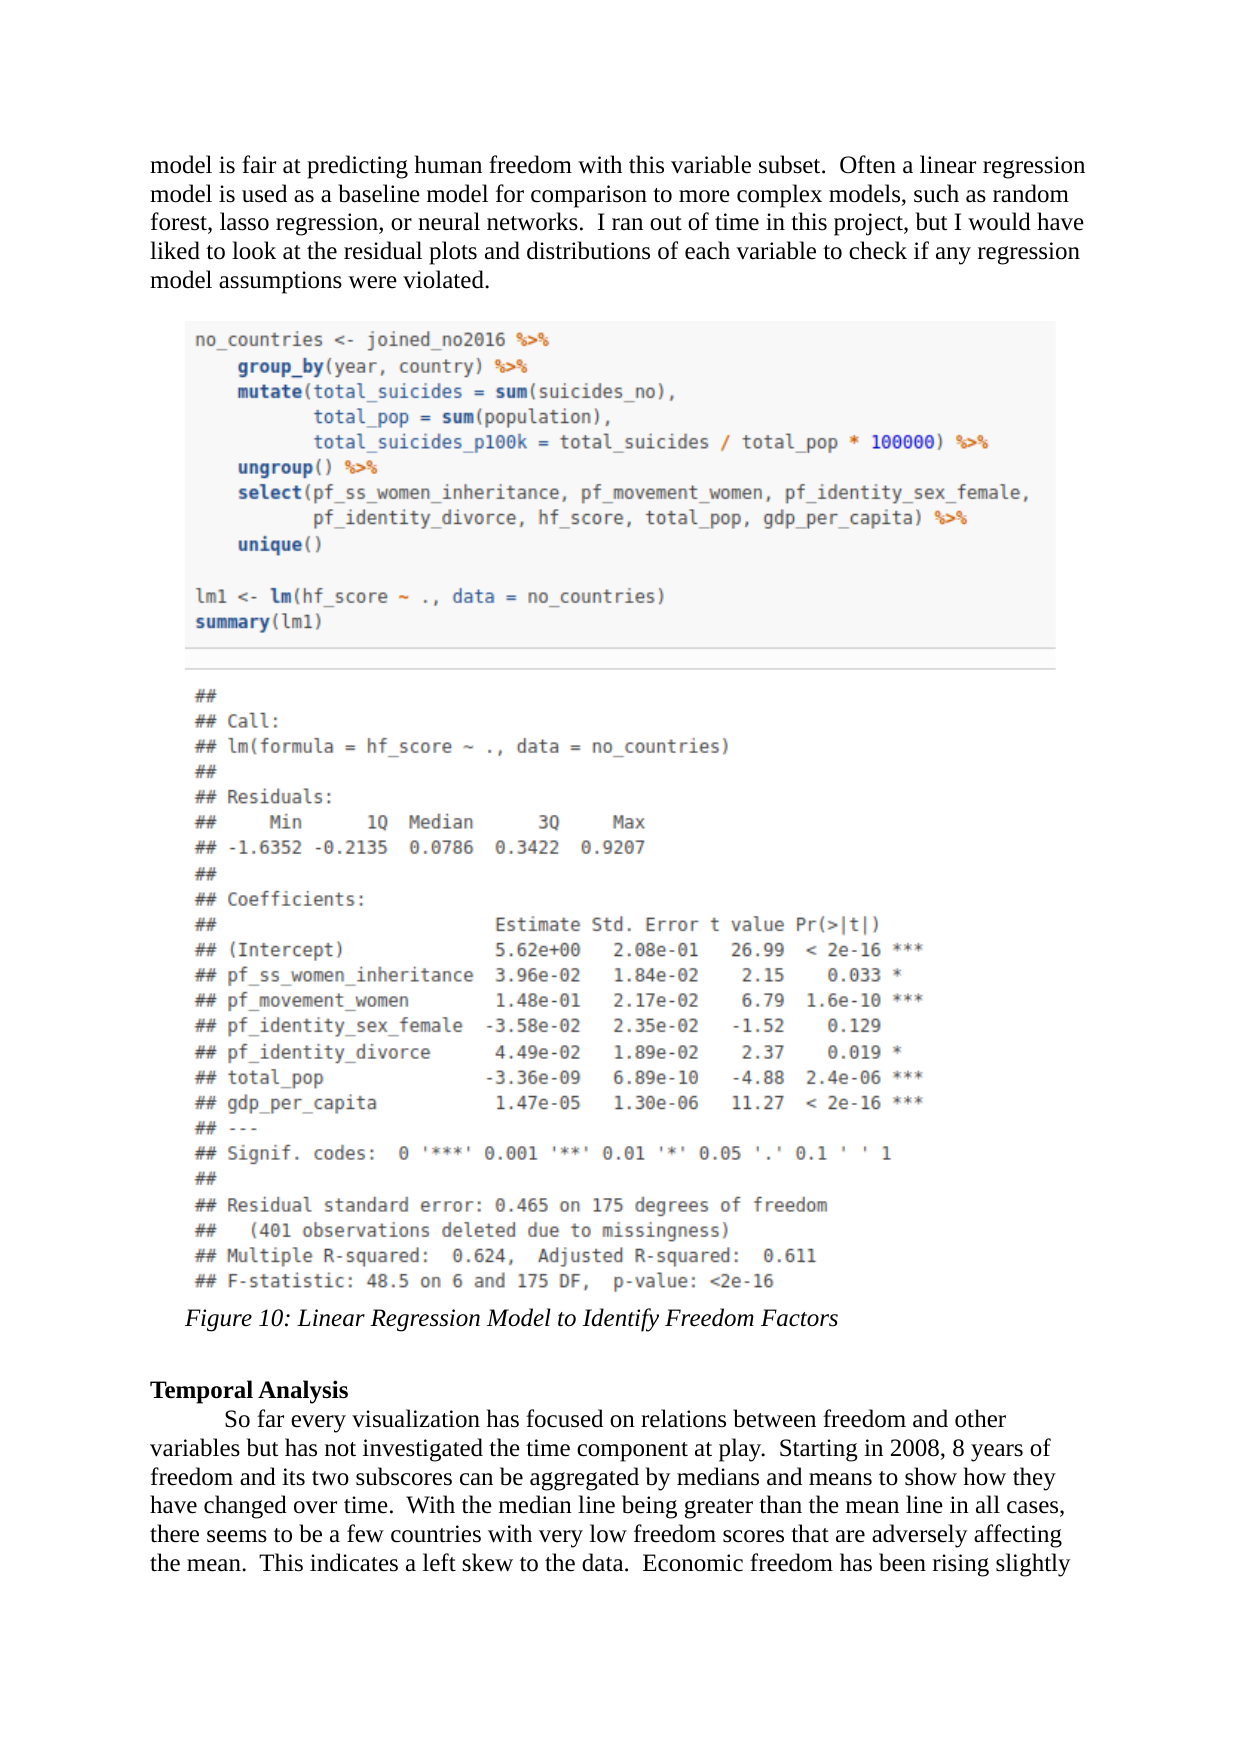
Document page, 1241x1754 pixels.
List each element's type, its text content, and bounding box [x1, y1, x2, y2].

text Figure 10: Linear Regression Model to Identify Freedom Factors [185, 1298, 1056, 1332]
text So far every visualization has focused on relations between freedom and other variables but has not investigated the time component at play. Starting in 2008, 8 years of freedom and its two subscores can be aggregated by medians and means to show how they have changed over time. With the median line being greater than the mean line in all cases, there seems to be a few countries with very low freedom scores that are adversely affecting the mean. This indicates a left skew to the data. Economic freedom has been rising slightly [150, 1404, 1091, 1577]
picture [184, 321, 1056, 1298]
text model is fair at predicting human freedom with this variable subset. Often a linear regression model is used as a baseline model for comparison to more complex models, such as random forest, lasso regression, or neural networks. I ran out of time in this project, but I would have liked to look at the residual plots and distributions of each variable to check if any regression model assumptions were violated. [150, 150, 1091, 294]
text Temporal Analysis [150, 1376, 1091, 1404]
